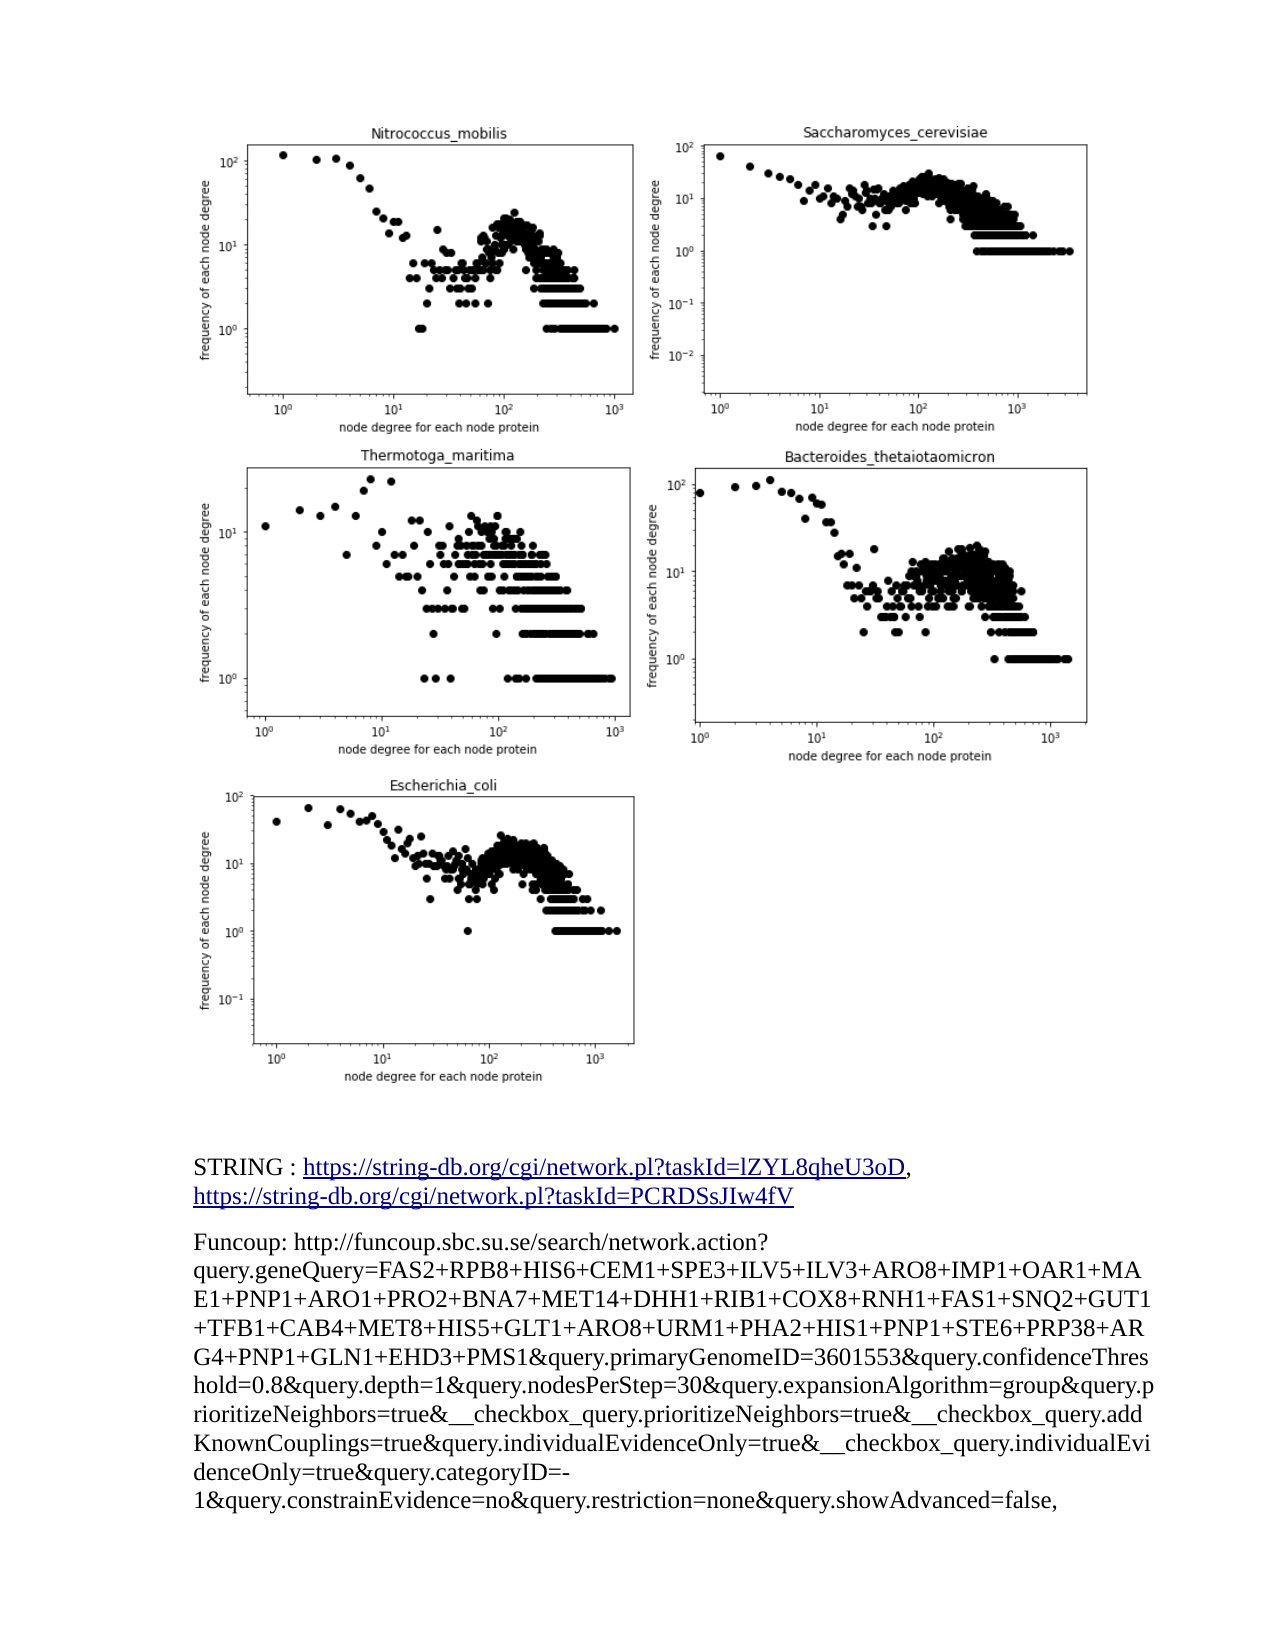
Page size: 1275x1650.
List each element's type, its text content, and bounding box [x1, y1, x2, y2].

list STRING : https://string-db.org/cgi/network.pl?taskId=lZYL8qheU3oD, https://string-db.org/cgi/network.pl?taskId=PCRDSsJIw4fV [193, 1152, 1157, 1210]
list Funcoup: http://funcoup.sbc.su.se/search/network.action?query.geneQuery=FAS2+RPB8+HIS6+CEM1+SPE3+ILV5+ILV3+ARO8+IMP1+OAR1+MAE1+PNP1+ARO1+PRO2+BNA7+MET14+DHH1+RIB1+COX8+RNH1+FAS1+SNQ2+GUT1+TFB1+CAB4+MET8+HIS5+GLT1+ARO8+URM1+PHA2+HIS1+PNP1+STE6+PRP38+ARG4+PNP1+GLN1+EHD3+PMS1&query.primaryGenomeID=3601553&query.confidenceThreshold=0.8&query.depth=1&query.nodesPerStep=30&query.expansionAlgorithm=group&query.prioritizeNeighbors=true&__checkbox_query.prioritizeNeighbors=true&__checkbox_query.addKnownCouplings=true&query.individualEvidenceOnly=true&__checkbox_query.individualEvidenceOnly=true&query.categoryID=-1&query.constrainEvidence=no&query.restriction=none&query.showAdvanced=false, [193, 1227, 1157, 1514]
